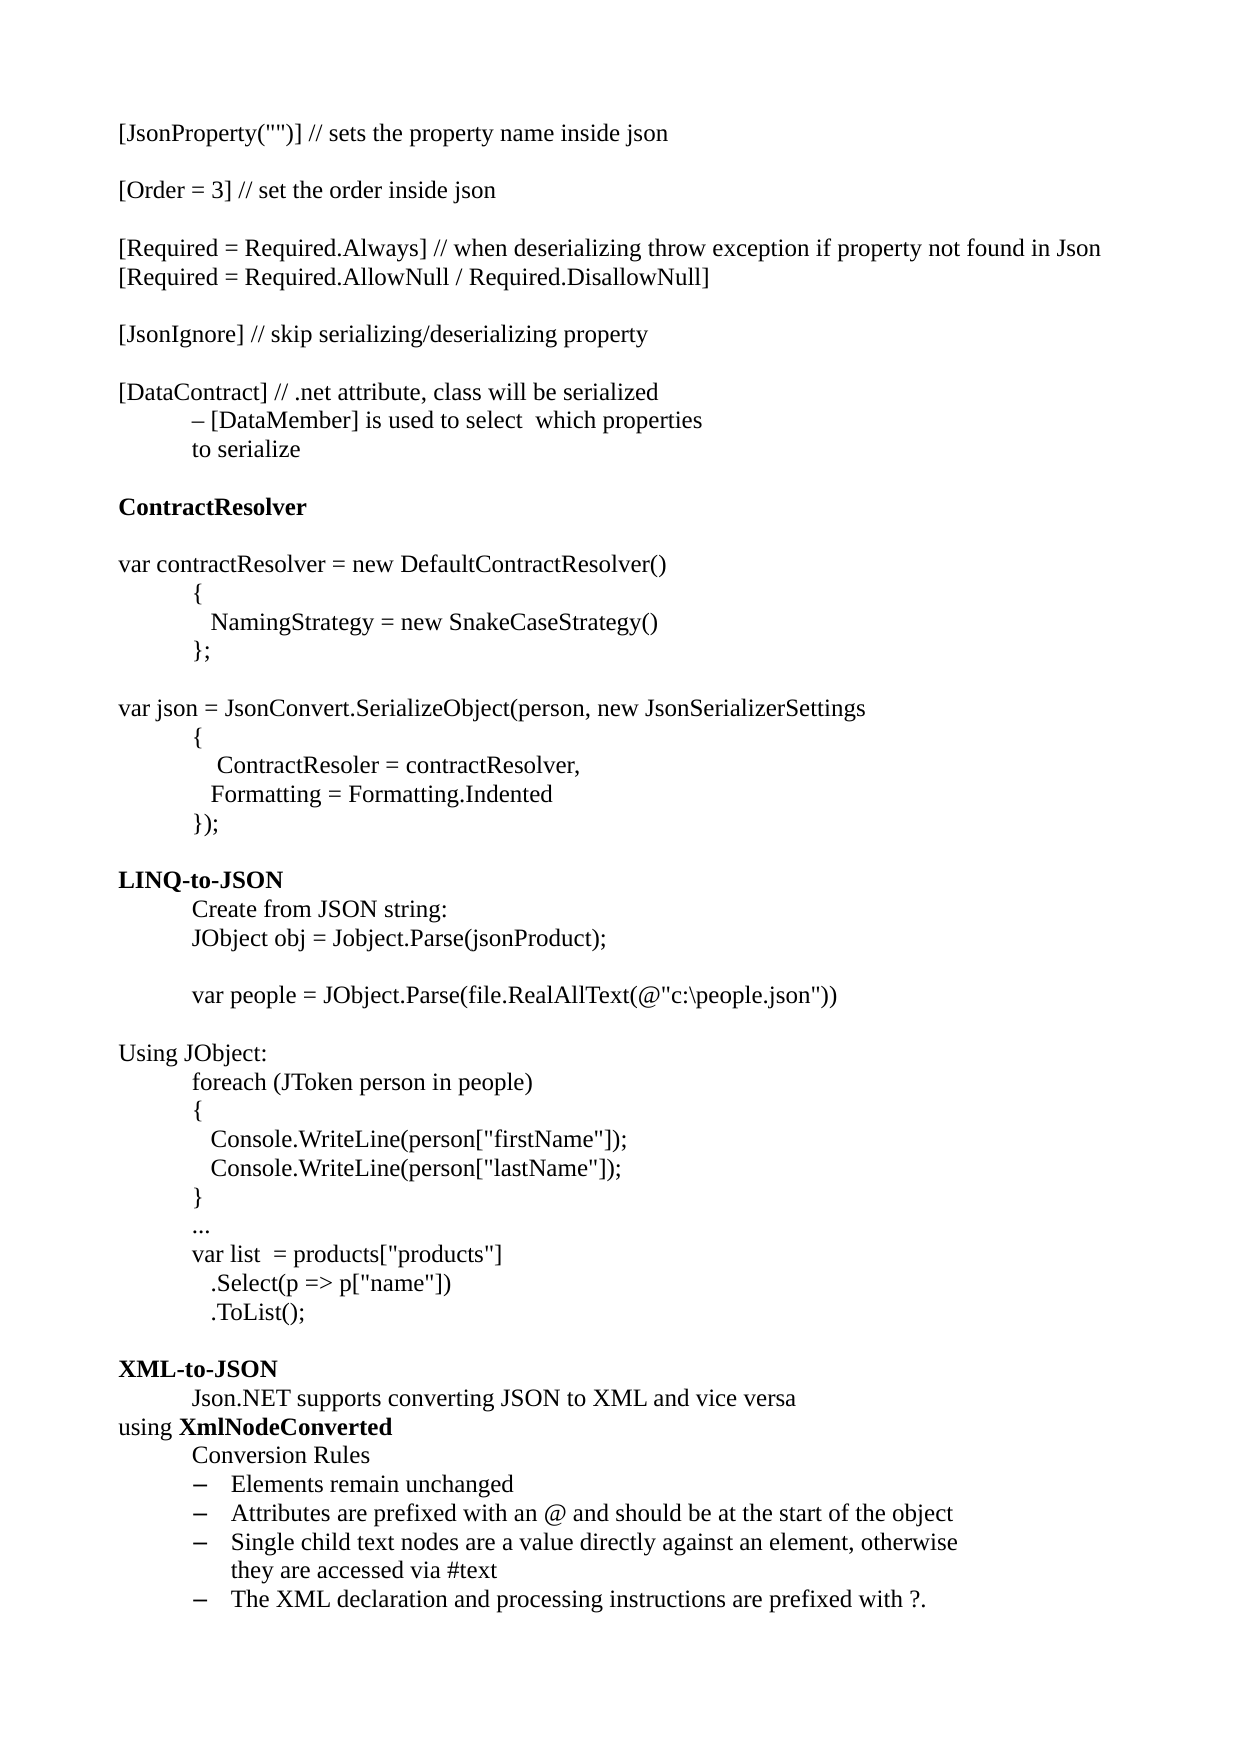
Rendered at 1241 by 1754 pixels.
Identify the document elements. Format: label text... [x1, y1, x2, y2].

text }; [118, 636, 1122, 664]
text ContractResoler = contractResolver, [118, 751, 1122, 779]
text Create from JSON string: [118, 894, 1122, 923]
list Attributes are prefixed with an @ and should be at the start of the object [193, 1498, 1122, 1527]
text } [118, 1182, 1122, 1211]
text using XmlNodeConverted [118, 1412, 1122, 1441]
text NamingStrategy = new SnakeCaseStrategy() [118, 607, 1122, 636]
text [DataContract] // .net attribute, class will be serialized [118, 377, 1122, 406]
text var list = products["products"] [118, 1239, 1122, 1268]
text { [118, 1096, 1122, 1124]
text var contractResolver = new DefaultContractResolver() [118, 549, 1122, 578]
text XML-to-JSON [118, 1354, 1122, 1383]
text foreach (JToken person in people) [118, 1067, 1122, 1096]
text }); [118, 808, 1122, 837]
text LINQ-to-JSON [118, 866, 1122, 894]
text .ToList(); [118, 1297, 1122, 1326]
text Using JObject: [118, 1038, 1122, 1067]
list The XML declaration and processing instructions are prefixed with ?. [193, 1584, 1122, 1613]
text [Required = Required.Always] // when deserializing throw exception if property not found in Json [118, 233, 1122, 262]
text JObject obj = Jobject.Parse(jsonProduct); [118, 923, 1122, 952]
text to serialize [118, 434, 1122, 463]
list Single child text nodes are a value directly against an element, otherwise [193, 1527, 1122, 1556]
text Conversion Rules [118, 1441, 1122, 1469]
text { [118, 578, 1122, 607]
text Console.WriteLine(person["firstName"]); [118, 1124, 1122, 1153]
text Json.NET supports converting JSON to XML and vice versa [118, 1383, 1122, 1412]
text Formatting = Formatting.Indented [118, 779, 1122, 808]
list Elements remain unchanged [193, 1469, 1122, 1498]
text { [118, 722, 1122, 751]
text – [DataMember] is used to select which properties [118, 406, 1122, 434]
text [JsonProperty("")] // sets the property name inside json [118, 118, 1122, 147]
text [Order = 3] // set the order inside json [118, 176, 1122, 204]
text [Required = Required.AllowNull / Required.DisallowNull] [118, 262, 1122, 291]
list they are accessed via #text [193, 1556, 1122, 1584]
text var json = JsonConvert.SerializeObject(person, new JsonSerializerSettings [118, 693, 1122, 722]
text ... [118, 1211, 1122, 1239]
text .Select(p => p["name"]) [118, 1268, 1122, 1297]
text [JsonIgnore] // skip serializing/deserializing property [118, 319, 1122, 348]
text var people = JObject.Parse(file.RealAllText(@"c:\people.json")) [118, 981, 1122, 1009]
text Console.WriteLine(person["lastName"]); [118, 1153, 1122, 1182]
text ContractResolver [118, 492, 1122, 521]
